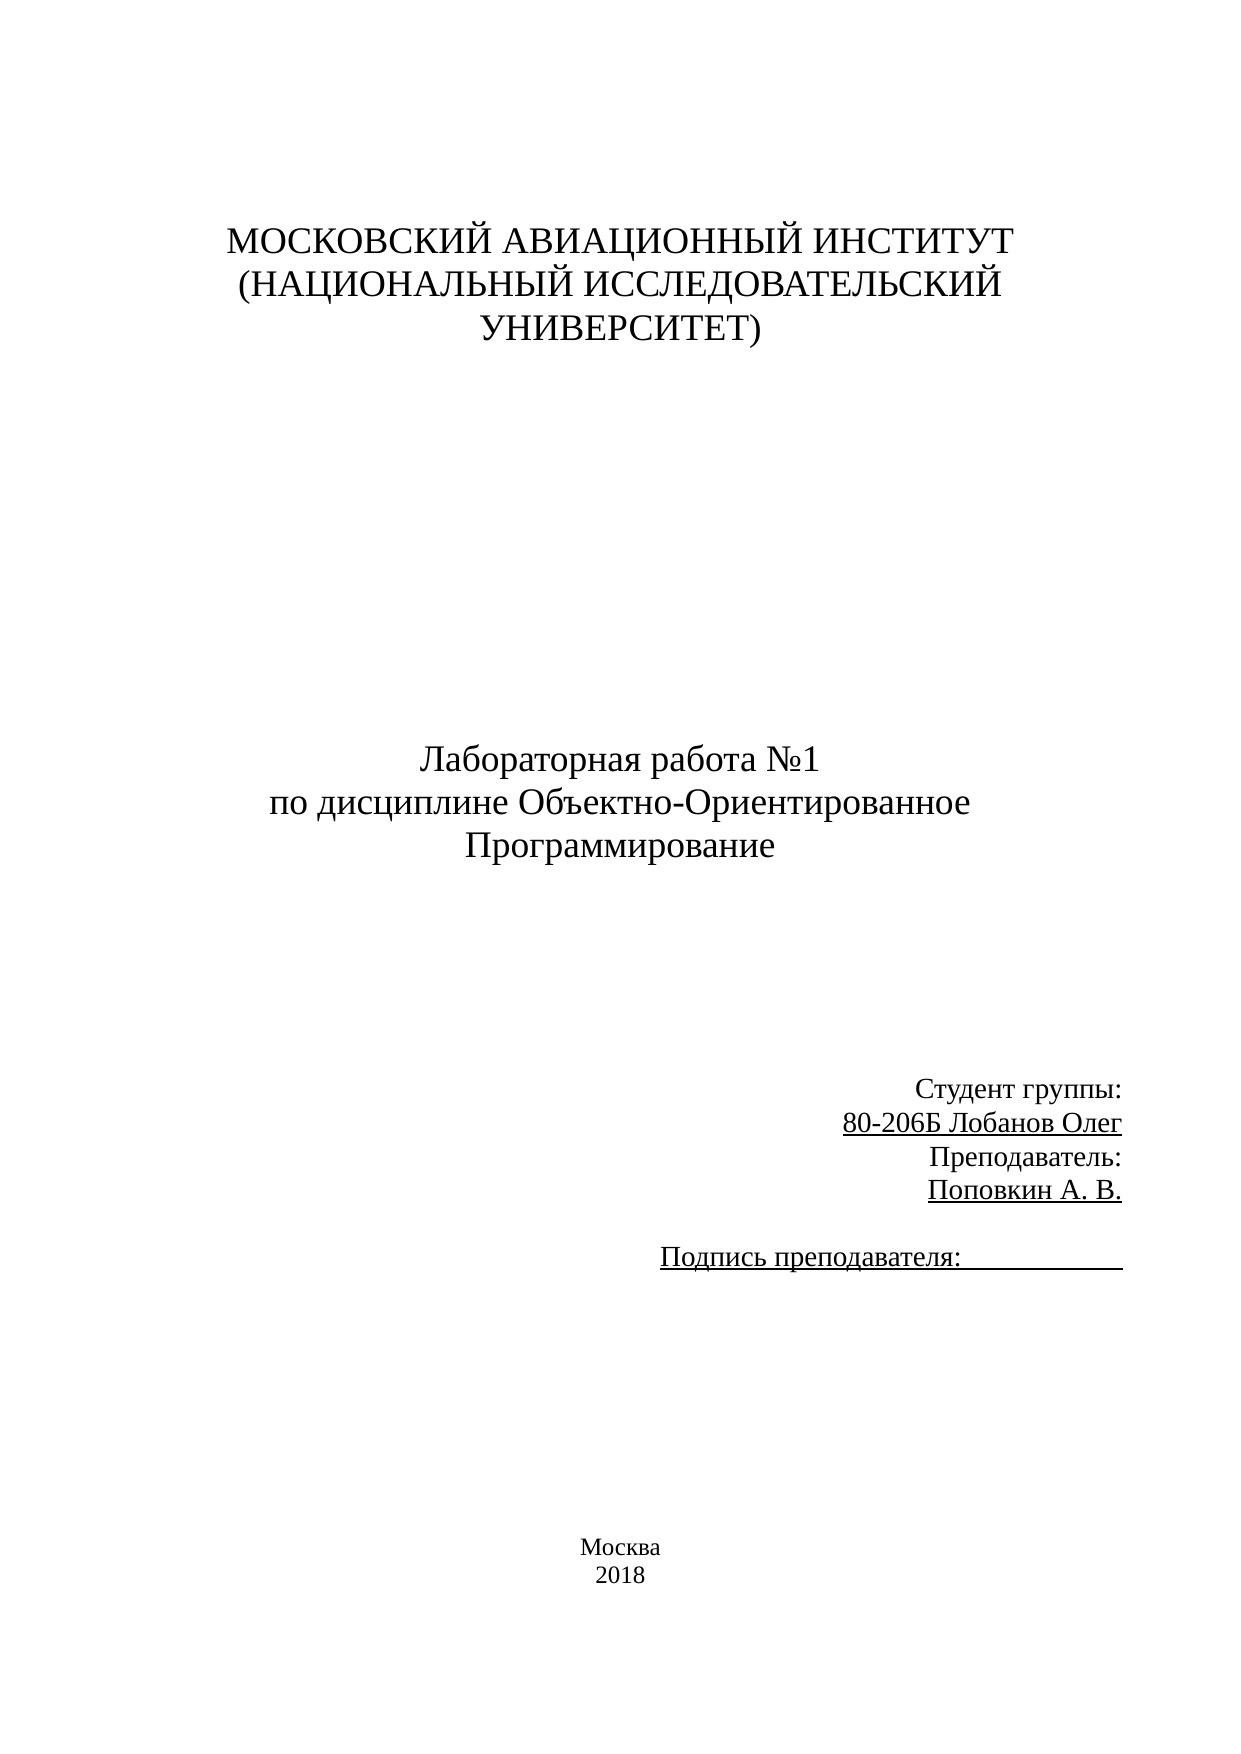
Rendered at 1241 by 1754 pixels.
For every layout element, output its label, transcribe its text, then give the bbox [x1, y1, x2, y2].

text (НАЦИОНАЛЬНЫЙ ИССЛЕДОВАТЕЛЬСКИЙ УНИВЕРСИТЕТ) [118, 262, 1122, 348]
text Лабораторная работа №1 [118, 736, 1122, 779]
text Подпись преподавателя: [118, 1239, 1122, 1273]
text по дисциплине Объектно-Ориентированное Программирование [118, 779, 1122, 866]
text МОСКОВСКИЙ АВИАЦИОННЫЙ ИНСТИТУТ [118, 219, 1122, 262]
text Преподаватель: [118, 1139, 1122, 1172]
text Поповкин А. В. [118, 1172, 1122, 1206]
text Студент группы: [118, 1072, 1122, 1105]
text 80-206Б Лобанов Олег [118, 1105, 1122, 1139]
text Москва [118, 1532, 1122, 1560]
text 2018 [118, 1560, 1122, 1589]
